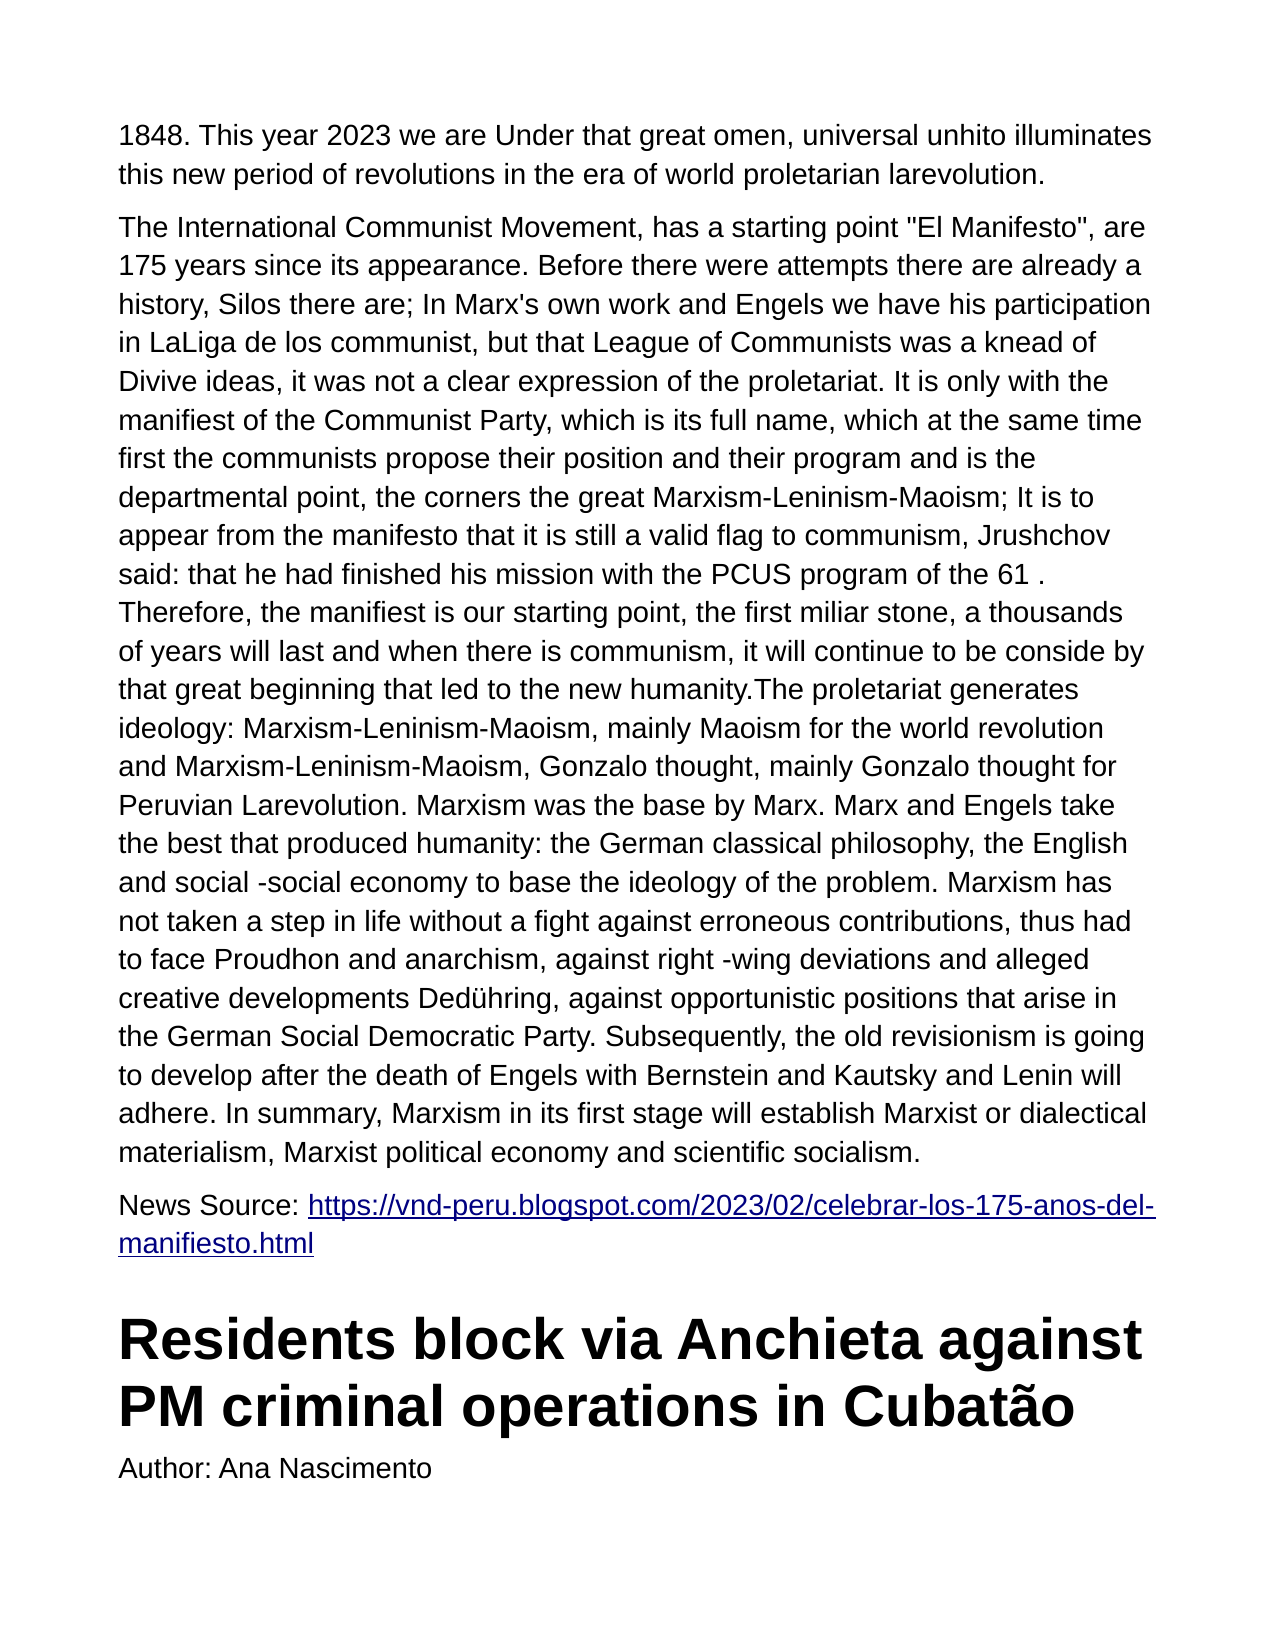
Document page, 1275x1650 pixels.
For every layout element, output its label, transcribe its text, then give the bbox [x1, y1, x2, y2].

text Author: Ana Nascimento [118, 1451, 1157, 1485]
text News Source: https://vnd-peru.blogspot.com/2023/02/celebrar-los-175-anos-del-manifiesto.html [118, 1188, 1157, 1260]
text The International Communist Movement, has a starting point "El Manifesto", are 175 years since its appearance. Before there were attempts there are already a history, Silos there are; In Marx's own work and Engels we have his participation in LaLiga de los communist, but that League of Communists was a knead of Divive ideas, it was not a clear expression of the proletariat. It is only with the manifiest of the Communist Party, which is its full name, which at the same time first the communists propose their position and their program and is the departmental point, the corners the great Marxism-Leninism-Maoism; It is to appear from the manifesto that it is still a valid flag to communism, Jrushchov said: that he had finished his mission with the PCUS program of the 61 . Therefore, the manifiest is our starting point, the first miliar stone, a thousands of years will last and when there is communism, it will continue to be conside by that great beginning that led to the new humanity.The proletariat generates ideology: Marxism-Leninism-Maoism, mainly Maoism for the world revolution and Marxism-Leninism-Maoism, Gonzalo thought, mainly Gonzalo thought for Peruvian Larevolution. Marxism was the base by Marx. Marx and Engels take the best that produced humanity: the German classical philosophy, the English and social -social economy to base the ideology of the problem. Marxism has not taken a step in life without a fight against erroneous contributions, thus had to face Proudhon and anarchism, against right -wing deviations and alleged creative developments Dedühring, against opportunistic positions that arise in the German Social Democratic Party. Subsequently, the old revisionism is going to develop after the death of Engels with Bernstein and Kautsky and Lenin will adhere. In summary, Marxism in its first stage will establish Marxist or dialectical materialism, Marxist political economy and scientific socialism. [118, 210, 1157, 1168]
text 1848. This year 2023 we are Under that great omen, universal unhito illuminates this new period of revolutions in the era of world proletarian larevolution. [118, 118, 1157, 190]
subtitle Residents block via Anchieta against PM criminal operations in Cubatão [118, 1304, 1157, 1439]
